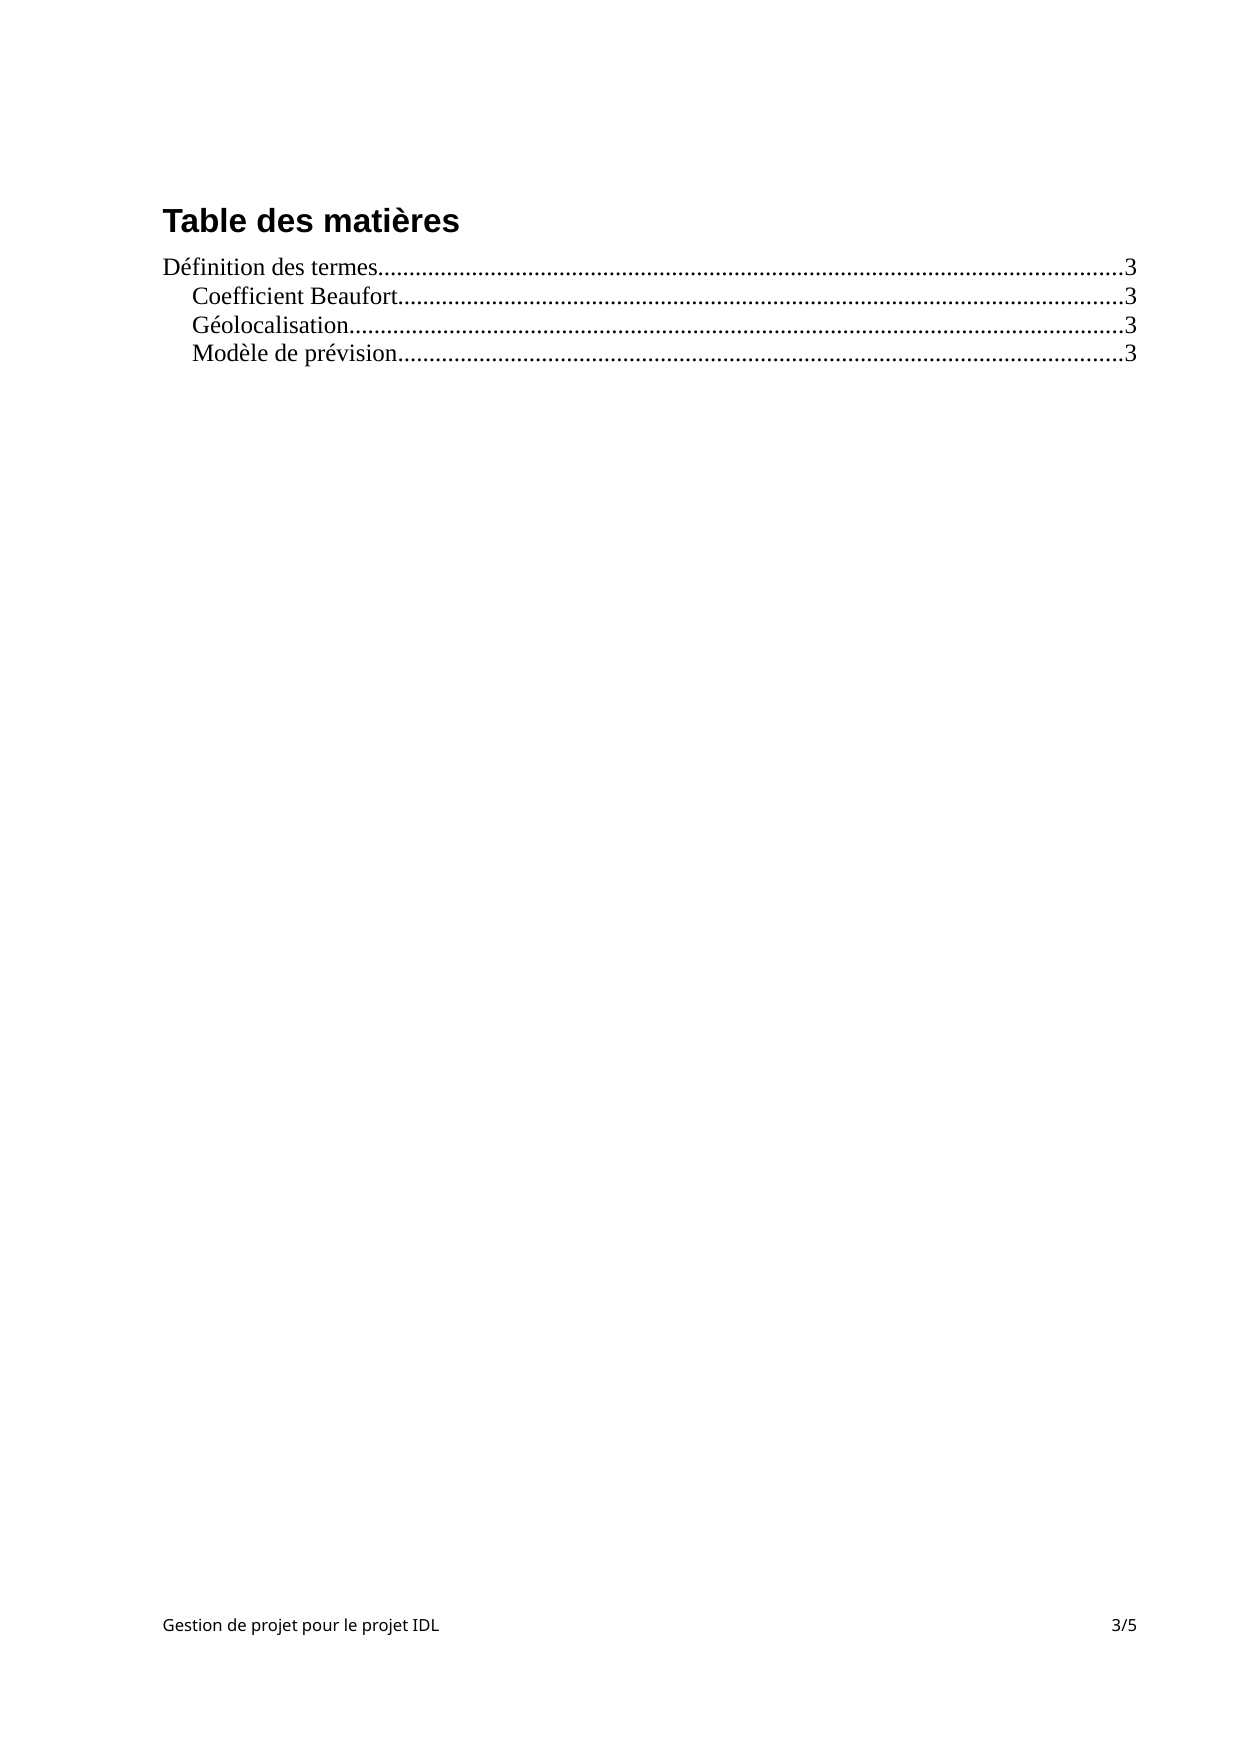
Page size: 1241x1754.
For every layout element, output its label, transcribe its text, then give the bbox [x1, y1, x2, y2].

text Modèle de prévision 3 [192, 338, 1137, 367]
text Géolocalisation 3 [192, 310, 1137, 338]
text Coefficient Beaufort 3 [192, 281, 1137, 310]
text Définition des termes 3 [162, 252, 1137, 281]
subtitle Table des matières [162, 201, 1137, 240]
